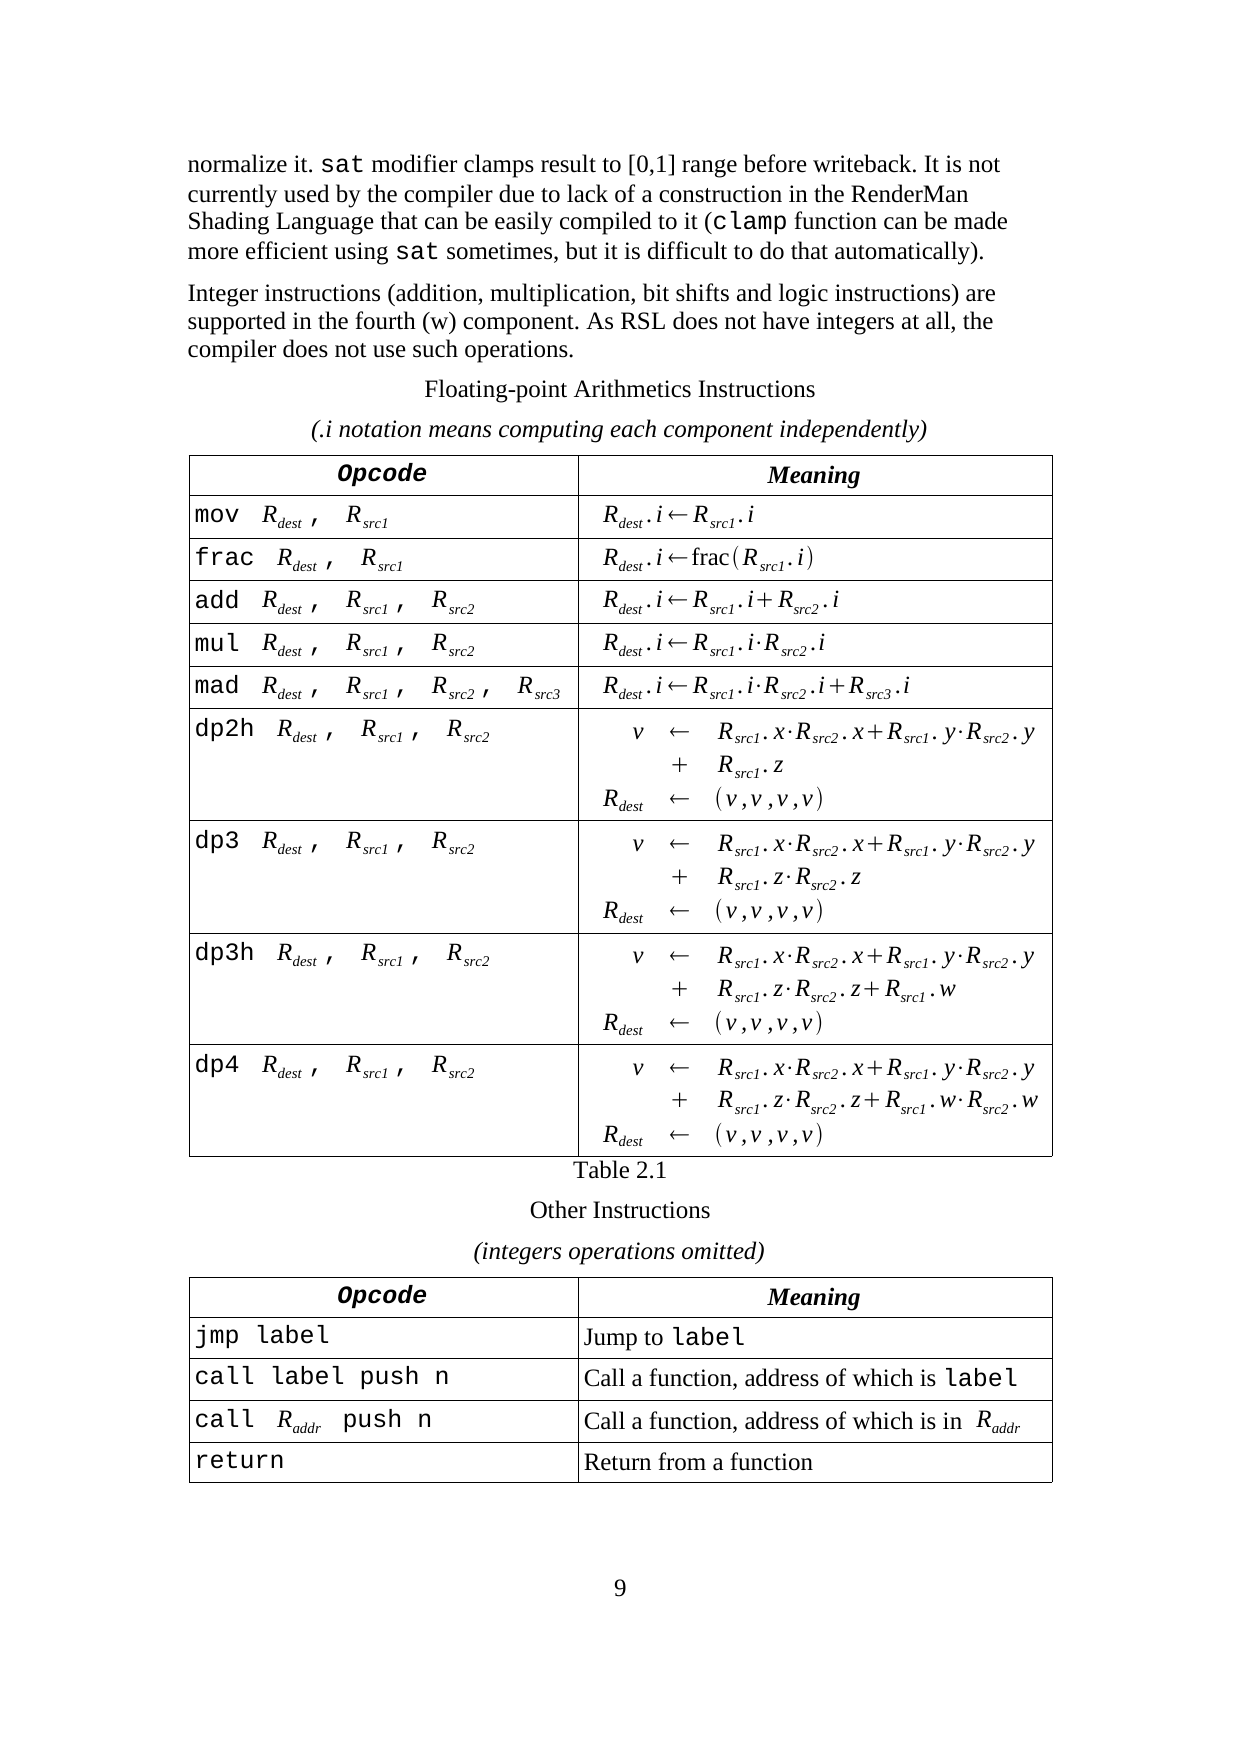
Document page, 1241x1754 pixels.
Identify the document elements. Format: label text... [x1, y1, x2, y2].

table_cell jmp label [190, 1318, 578, 1358]
text Other Instructions [187, 1197, 1053, 1224]
table_cell call label push n [190, 1359, 578, 1400]
table_cell [579, 581, 1052, 623]
table_cell [579, 624, 1052, 666]
table_cell mul , , [190, 624, 578, 666]
table_cell call push n [190, 1401, 578, 1442]
table_cell dp2h , , [190, 709, 578, 820]
table_header Meaning [579, 456, 1052, 495]
table_cell frac , [190, 539, 578, 580]
table_cell Jump to label [579, 1318, 1052, 1358]
table_cell [579, 496, 1052, 538]
table_cell [579, 934, 1052, 1044]
text Table 2.1 [187, 1156, 1053, 1184]
table_cell Return from a function [579, 1443, 1052, 1482]
table_cell [579, 821, 1052, 933]
table_cell Call a function, address of which is label [579, 1359, 1052, 1400]
table_cell mov , [190, 496, 578, 538]
table_cell return [190, 1443, 578, 1482]
table_cell dp3h , , [190, 934, 578, 1044]
table_cell [579, 539, 1052, 580]
table_header Opcode [190, 456, 578, 495]
text Integer instructions (addition, multiplication, bit shifts and logic instructions) are supported in the fourth (w) component. As RSL does not have integers at all, the compiler does not use such operations. [187, 279, 1053, 363]
table_cell [579, 709, 1052, 820]
table_cell dp3 , , [190, 821, 578, 933]
table_cell [579, 667, 1052, 708]
table_cell dp4 , , [190, 1045, 578, 1156]
table_cell Call a function, address of which is in [579, 1401, 1052, 1442]
text (integers operations omitted) [187, 1237, 1053, 1264]
table_header Opcode [190, 1278, 578, 1317]
table_header Meaning [579, 1278, 1052, 1317]
table_cell mad , , , [190, 667, 578, 708]
text (.i notation means computing each component independently) [187, 415, 1053, 443]
table_cell [579, 1045, 1052, 1156]
text Floating-point Arithmetics Instructions [187, 375, 1053, 403]
text normalize it. sat modifier clamps result to [0,1] range before writeback. It is not currently used by the compiler due to lack of a construction in the RenderMan Shading Language that can be easily compiled to it (clamp function can be made more efficient using sat sometimes, but it is difficult to do that automatically). [187, 150, 1053, 267]
table_cell add , , [190, 581, 578, 623]
